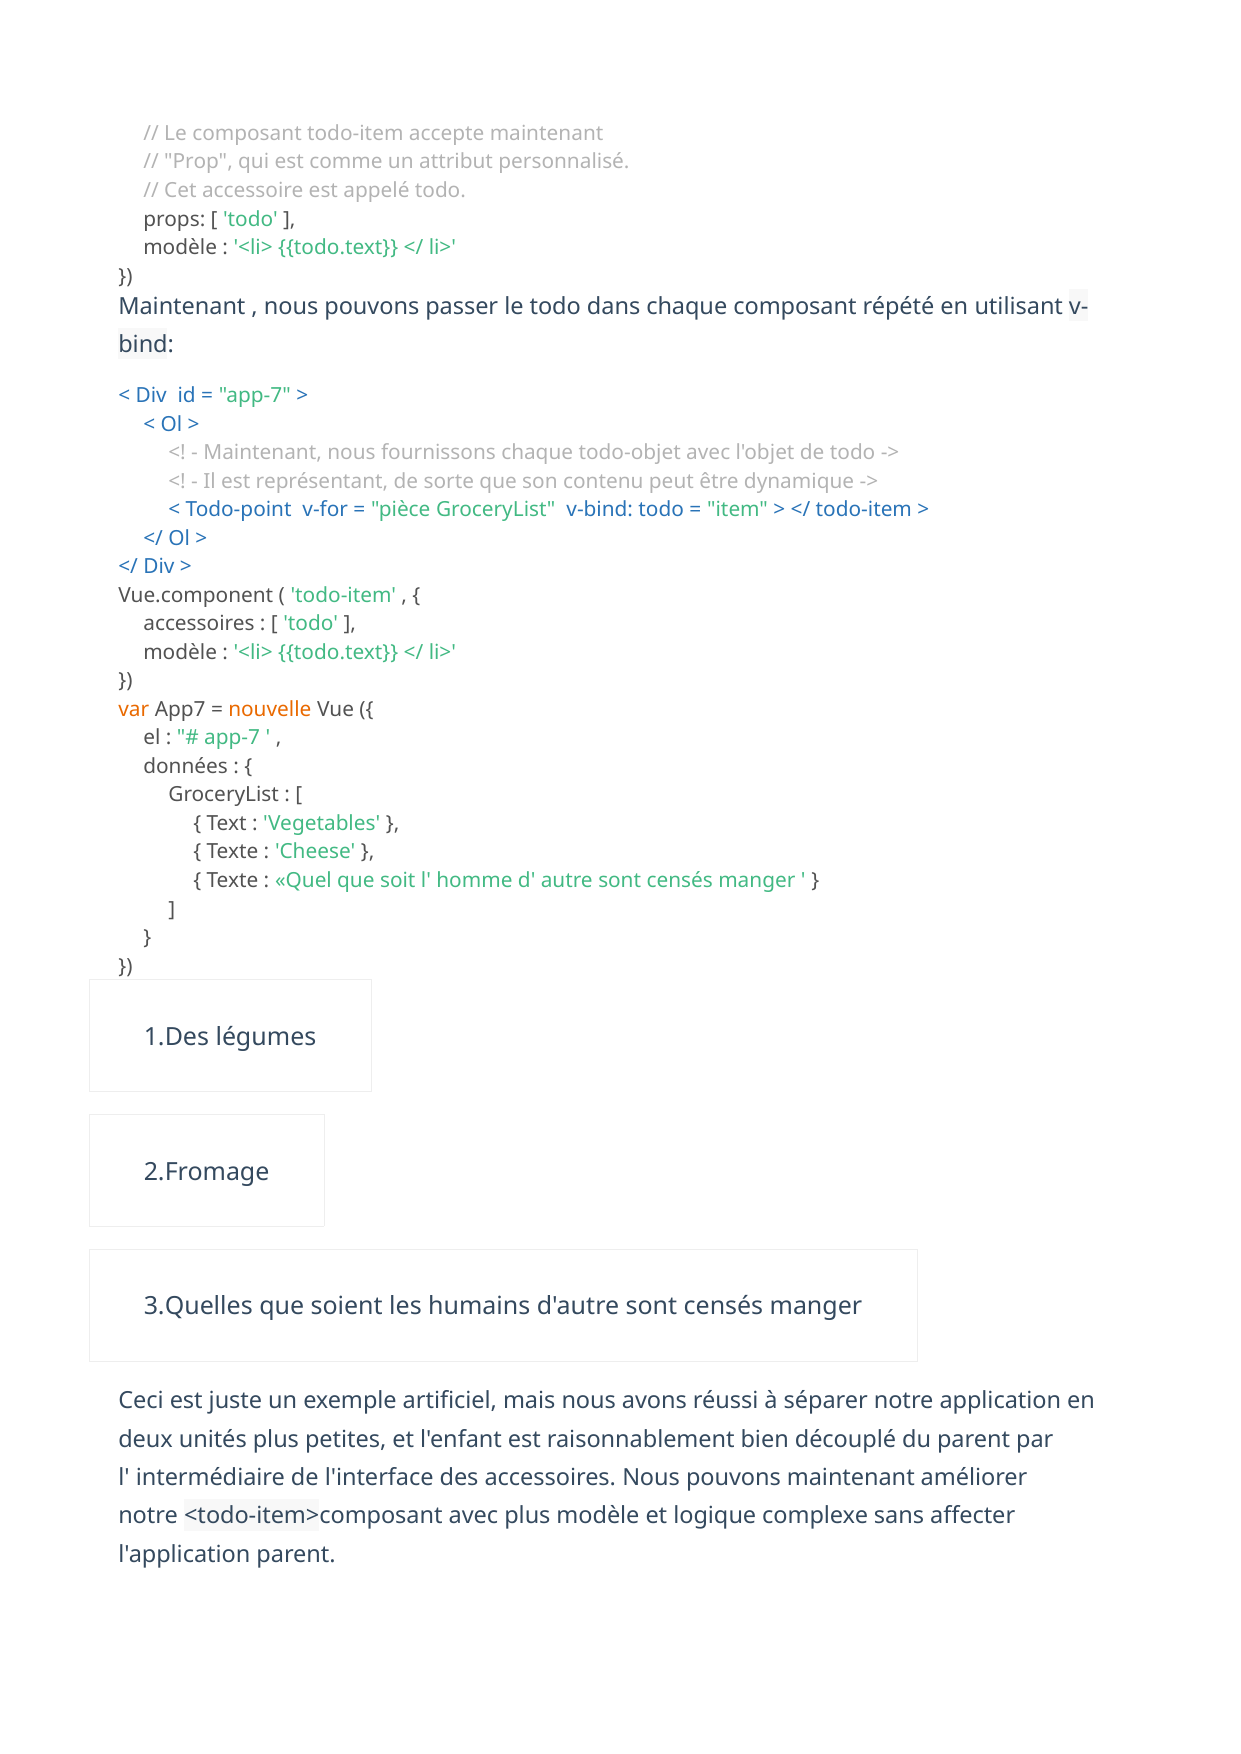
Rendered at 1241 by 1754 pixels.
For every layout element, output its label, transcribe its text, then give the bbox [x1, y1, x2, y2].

table_header // Le composant todo-item accepte maintenant // "Prop", qui est comme un attribut personnalisé. // Cet accessoire est appelé todo. props: [ 'todo' ], modèle : '<li> {{todo.text}} </ li>' }) [118, 118, 673, 289]
list [372, 979, 1122, 1092]
table_header Vue.component ( 'todo-item' , { accessoires : [ 'todo' ], modèle : '<li> {{todo.text}} </ li>' }) var App7 = nouvelle Vue ({ el : "# app-7 ' , données : { GroceryList : [ { Text : 'Vegetables' }, { Texte : 'Cheese' }, { Texte : «Quel que soit l' homme d' autre sont censés manger ' } ] } }) [118, 580, 892, 979]
list [325, 1114, 1122, 1226]
list Des légumes [118, 980, 371, 1091]
table_header < Div id = "app-7" > < Ol > <! - Maintenant, nous fournissons chaque todo-objet avec l'objet de todo -> <! - Il est représentant, de sorte que son contenu peut être dynamique -> < Todo-point v-for = "pièce GroceryList" v-bind: todo = "item" > </ todo-item > </ Ol > </ Div > [118, 381, 1027, 580]
text Ceci est juste un exemple artificiel, mais nous avons réussi à séparer notre application en deux unités plus petites, et l'enfant est raisonnablement bien découplé du parent par l' intermédiaire de l'interface des accessoires. Nous pouvons maintenant améliorer notre <todo-item>composant avec plus modèle et logique complexe sans affecter l'application parent. [118, 1384, 1122, 1569]
list Quelles que soient les humains d'autre sont censés manger [118, 1250, 917, 1361]
list Fromage [118, 1115, 324, 1226]
list [918, 1249, 1122, 1361]
text Maintenant , nous pouvons passer le todo dans chaque composant répété en utilisant v-bind: [118, 289, 1122, 359]
